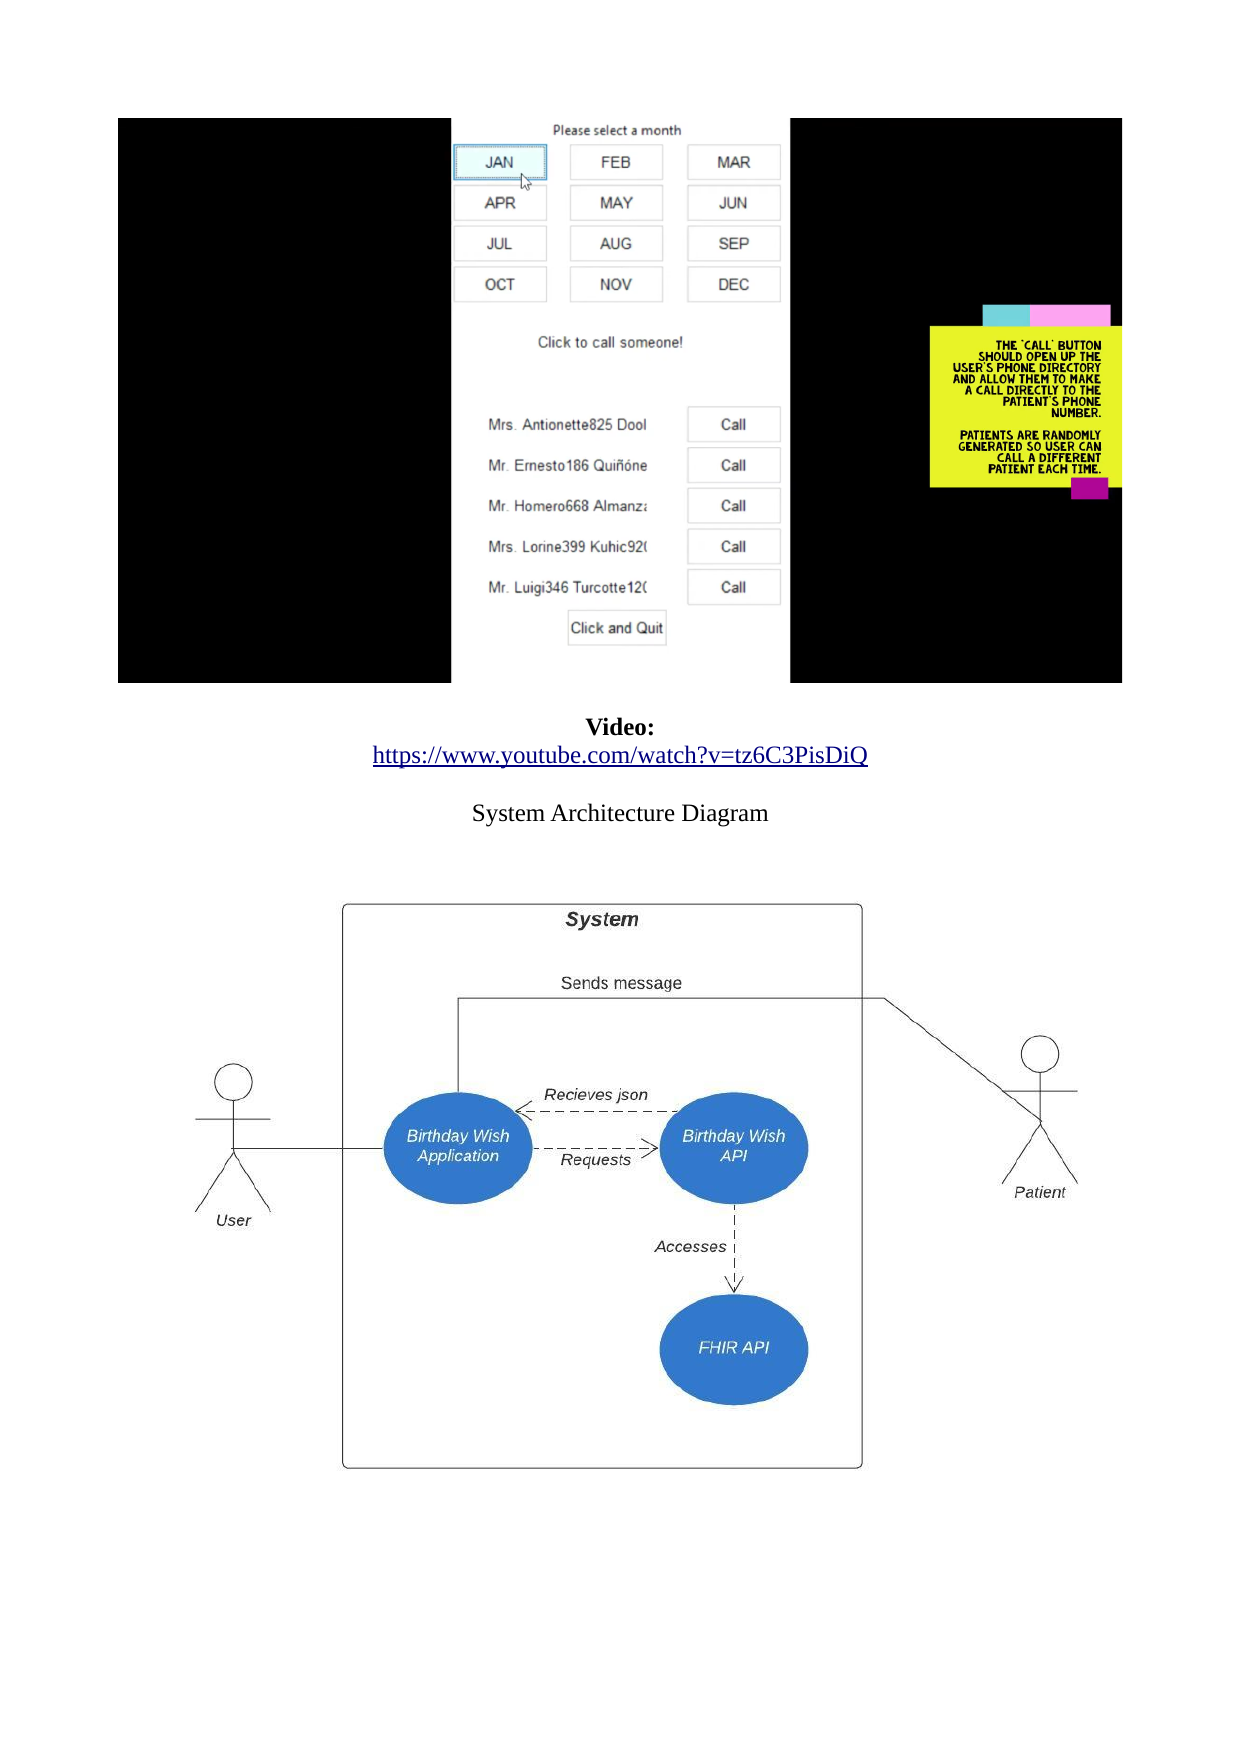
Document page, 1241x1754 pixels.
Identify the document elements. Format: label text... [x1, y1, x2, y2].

text System Architecture Diagram [118, 798, 1122, 827]
text Video: [118, 712, 1122, 740]
picture [118, 118, 1123, 683]
picture [148, 855, 1092, 1493]
text https://www.youtube.com/watch?v=tz6C3PisDiQ [118, 740, 1122, 769]
